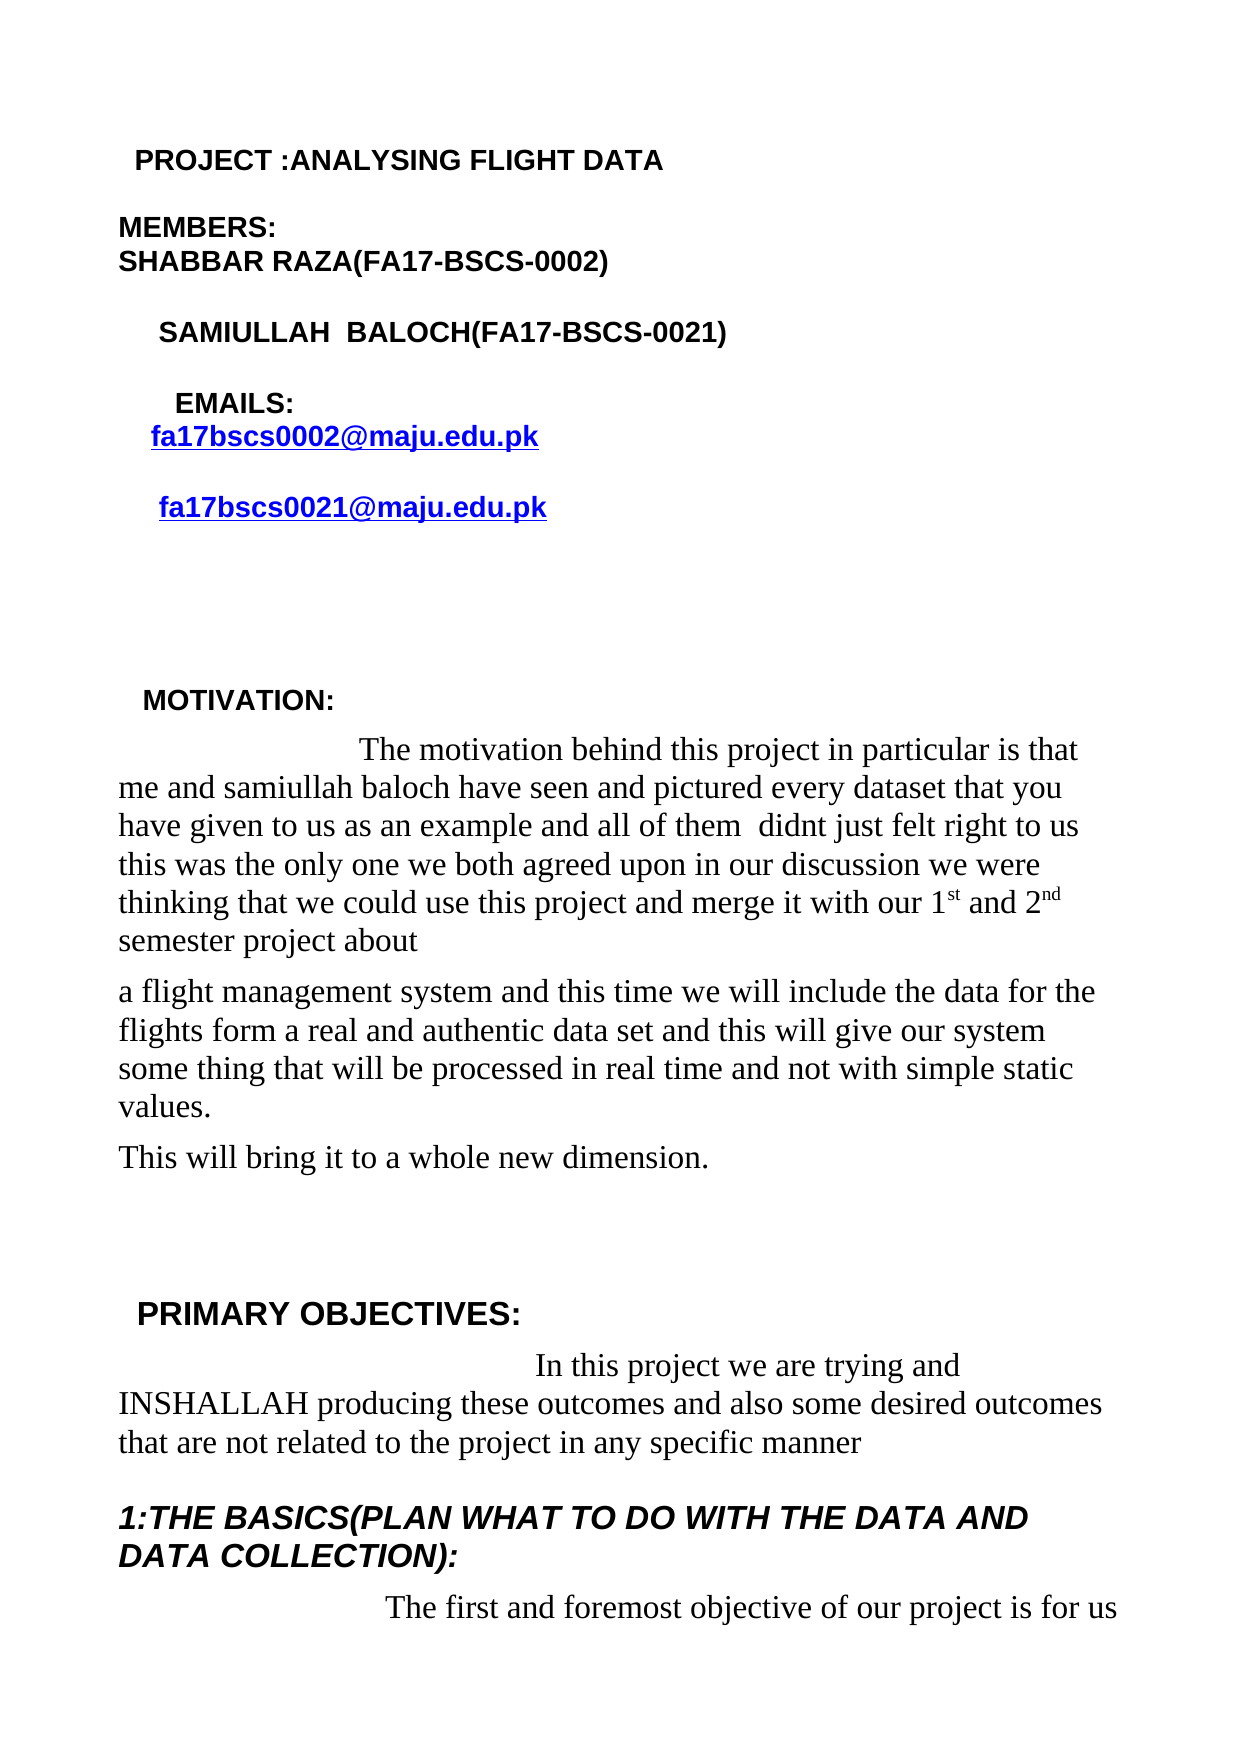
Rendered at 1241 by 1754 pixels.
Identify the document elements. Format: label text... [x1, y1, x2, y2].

text a flight management system and this time we will include the data for the flights form a real and authentic data set and this will give our system some thing that will be processed in real time and not with simple static values. [118, 972, 1122, 1125]
text In this project we are trying and INSHALLAH producing these outcomes and also some desired outcomes that are not related to the project in any specific manner [118, 1345, 1122, 1460]
text The first and foremost objective of our project is for us [118, 1587, 1122, 1625]
text EMAILS: fa17bscs0002@maju.edu.pk [118, 386, 1122, 453]
text MOTIVATION: [118, 683, 1122, 717]
text SAMIULLAH BALOCH(FA17-BSCS-0021) [118, 315, 1122, 348]
text This will bring it to a whole new dimension. [118, 1137, 1122, 1176]
text fa17bscs0021@maju.edu.pk [118, 490, 1122, 524]
text The motivation behind this project in particular is that me and samiullah baloch have seen and pictured every dataset that you have given to us as an example and all of them didnt just felt right to us this was the only one we both agreed upon in our discussion we were thinking that we could use this project and merge it with our 1st and 2nd semester project about [118, 729, 1122, 959]
text 1:THE BASICS(PLAN WHAT TO DO WITH THE DATA AND DATA COLLECTION): [118, 1498, 1122, 1574]
text PROJECT :ANALYSING FLIGHT DATA MEMBERS: SHABBAR RAZA(FA17-BSCS-0002) [118, 143, 1122, 277]
text PRIMARY OBJECTIVES: [118, 1294, 1122, 1333]
